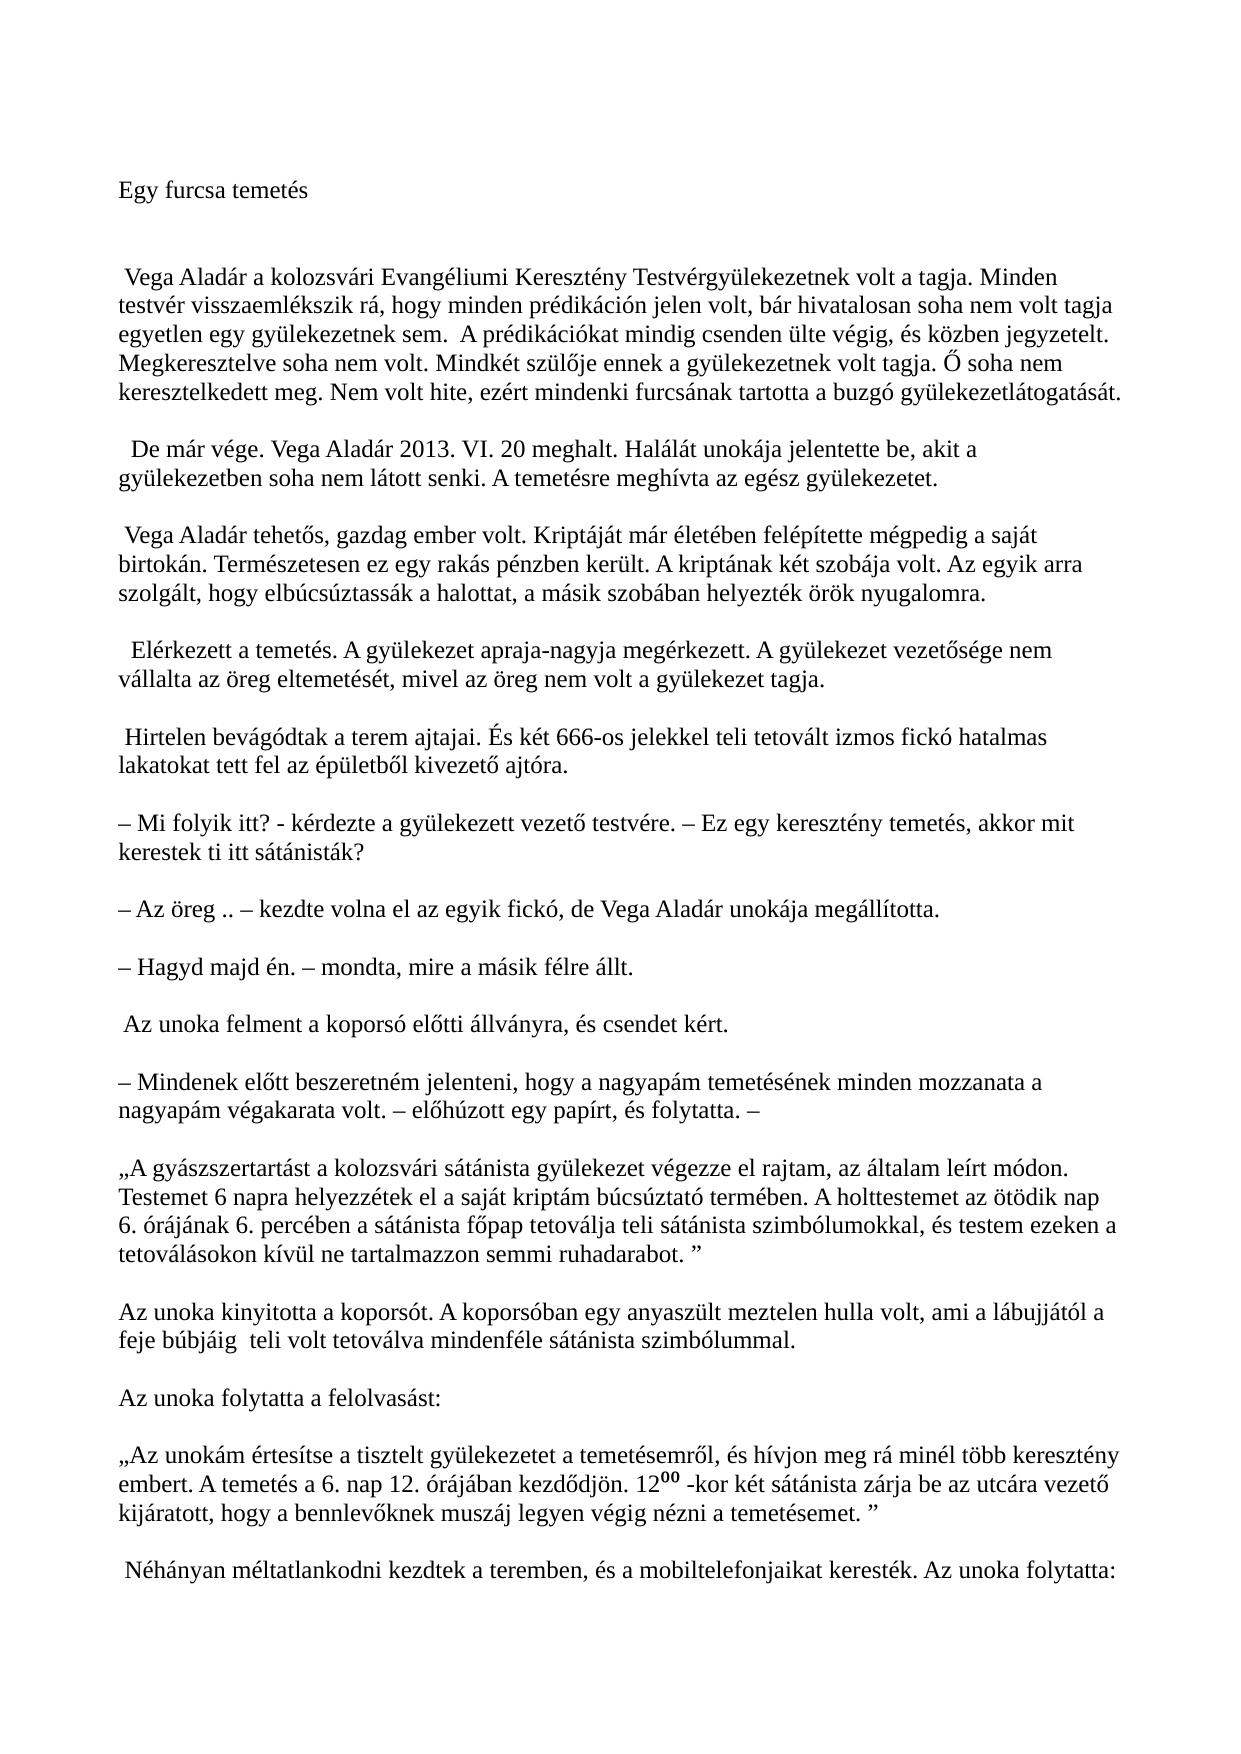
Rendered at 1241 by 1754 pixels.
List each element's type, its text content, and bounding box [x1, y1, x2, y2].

text – Mi folyik itt? - kérdezte a gyülekezett vezető testvére. – Ez egy keresztény temetés, akkor mit kerestek ti itt sátánisták? [118, 808, 1122, 866]
text Vega Aladár tehetős, gazdag ember volt. Kriptáját már életében felépítette mégpedig a saját birtokán. Természetesen ez egy rakás pénzben került. A kriptának két szobája volt. Az egyik arra szolgált, hogy elbúcsúztassák a halottat, a másik szobában helyezték örök nyugalomra. [118, 521, 1122, 607]
text Az unoka felment a koporsó előtti állványra, és csendet kért. [118, 1009, 1122, 1038]
text Az unoka kinyitotta a koporsót. A koporsóban egy anyaszült meztelen hulla volt, ami a lábujjától a feje búbjáig teli volt tetoválva mindenféle sátánista szimbólummal. [118, 1297, 1122, 1354]
text De már vége. Vega Aladár 2013. VI. 20 meghalt. Halálát unokája jelentette be, akit a gyülekezetben soha nem látott senki. A temetésre meghívta az egész gyülekezetet. [118, 434, 1122, 492]
text „Az unokám értesítse a tisztelt gyülekezetet a temetésemről, és hívjon meg rá minél több keresztény embert. A temetés a 6. nap 12. órájában kezdődjön. 12⁰⁰ -kor két sátánista zárja be az utcára vezető kijáratott, hogy a bennlevőknek muszáj legyen végig nézni a temetésemet. ” [118, 1441, 1122, 1527]
text Elérkezett a temetés. A gyülekezet apraja-nagyja megérkezett. A gyülekezet vezetősége nem vállalta az öreg eltemetését, mivel az öreg nem volt a gyülekezet tagja. [118, 636, 1122, 693]
text Vega Aladár a kolozsvári Evangéliumi Keresztény Testvérgyülekezetnek volt a tagja. Minden testvér visszaemlékszik rá, hogy minden prédikáción jelen volt, bár hivatalosan soha nem volt tagja egyetlen egy gyülekezetnek sem. A prédikációkat mindig csenden ülte végig, és közben jegyzetelt. Megkeresztelve soha nem volt. Mindkét szülője ennek a gyülekezetnek volt tagja. Ő soha nem keresztelkedett meg. Nem volt hite, ezért mindenki furcsának tartotta a buzgó gyülekezetlátogatását. [118, 262, 1122, 406]
text Néhányan méltatlankodni kezdtek a teremben, és a mobiltelefonjaikat keresték. Az unoka folytatta: [118, 1556, 1122, 1584]
text Az unoka folytatta a felolvasást: [118, 1383, 1122, 1412]
text – Mindenek előtt beszeretném jelenteni, hogy a nagyapám temetésének minden mozzanata a nagyapám végakarata volt. – előhúzott egy papírt, és folytatta. – [118, 1067, 1122, 1124]
text „A gyászszertartást a kolozsvári sátánista gyülekezet végezze el rajtam, az általam leírt módon. Testemet 6 napra helyezzétek el a saját kriptám búcsúztató termében. A holttestemet az ötödik nap 6. órájának 6. percében a sátánista főpap tetoválja teli sátánista szimbólumokkal, és testem ezeken a tetoválásokon kívül ne tartalmazzon semmi ruhadarabot. ” [118, 1153, 1122, 1268]
text – Az öreg .. – kezdte volna el az egyik fickó, de Vega Aladár unokája megállította. [118, 894, 1122, 923]
text Egy furcsa temetés [118, 176, 1122, 204]
text – Hagyd majd én. – mondta, mire a másik félre állt. [118, 952, 1122, 981]
text Hirtelen bevágódtak a terem ajtajai. És két 666-os jelekkel teli tetovált izmos fickó hatalmas lakatokat tett fel az épületből kivezető ajtóra. [118, 722, 1122, 779]
